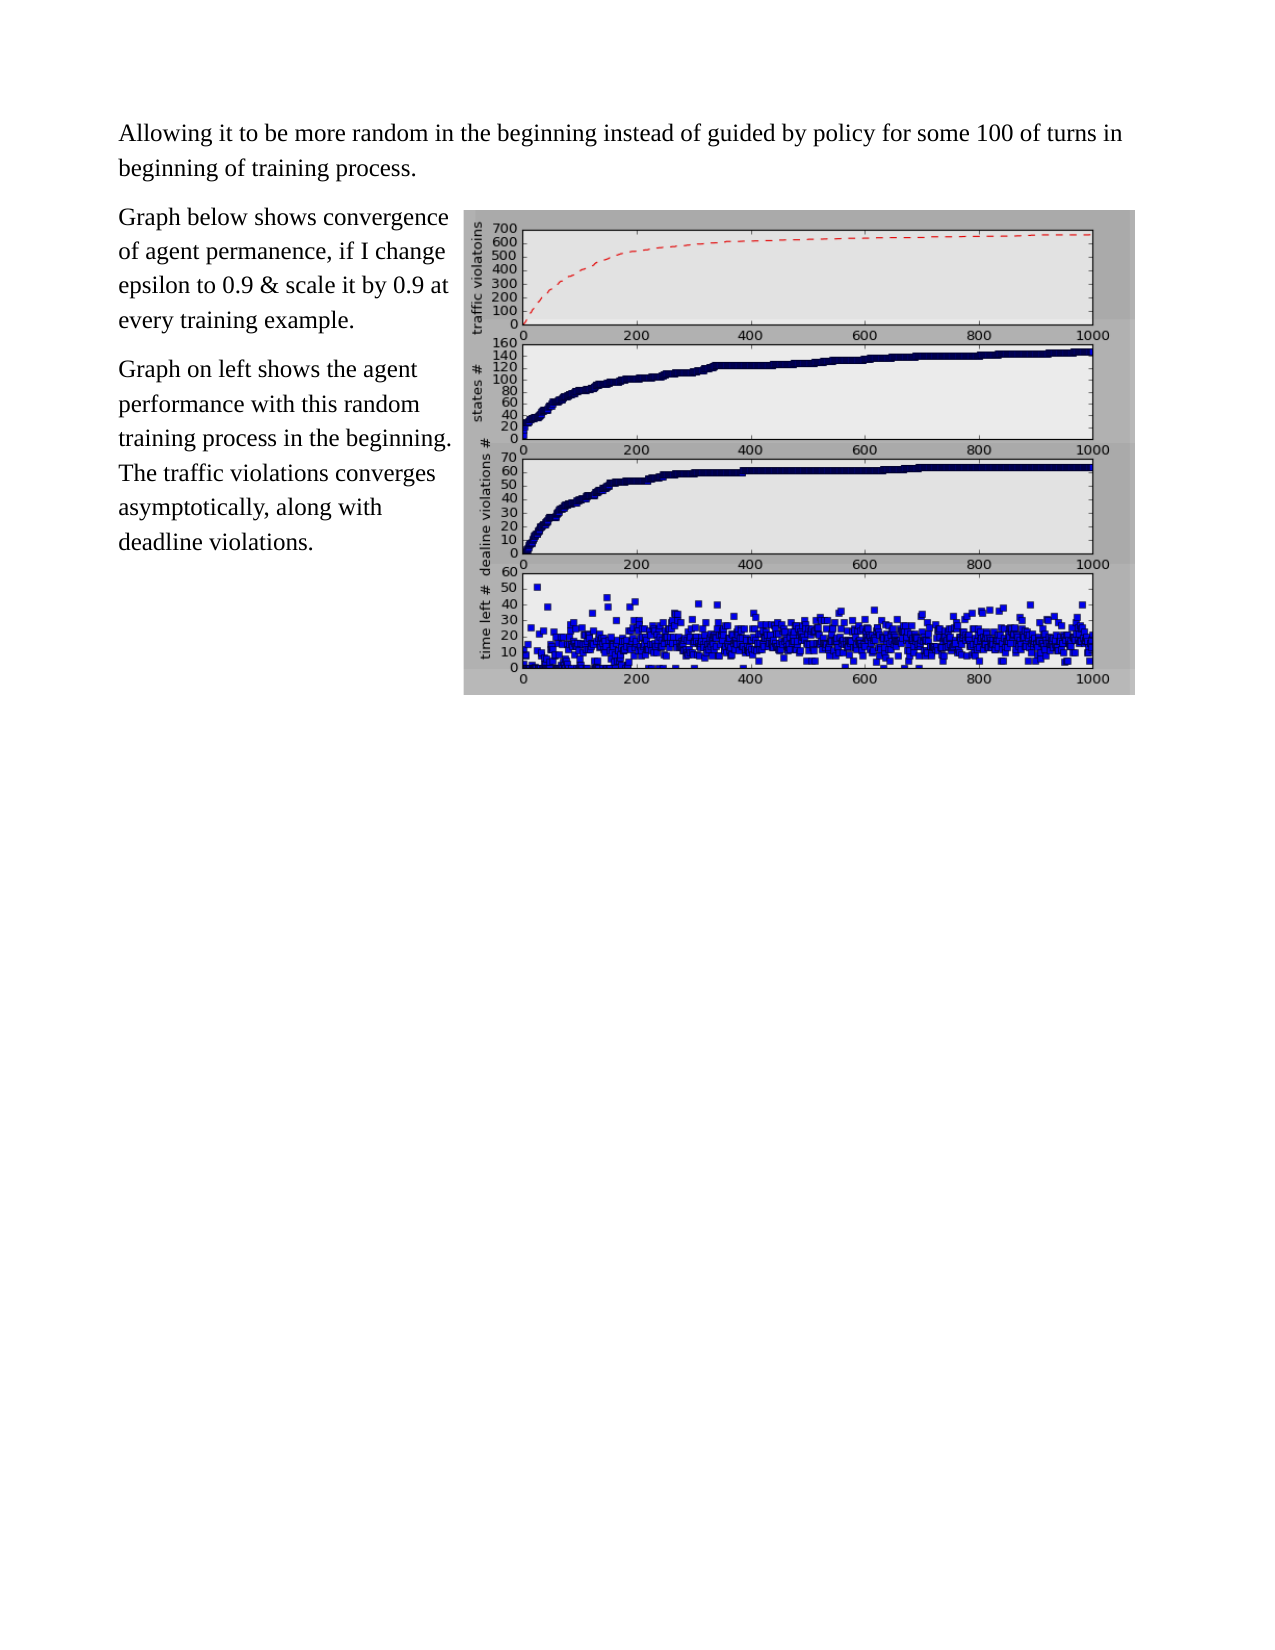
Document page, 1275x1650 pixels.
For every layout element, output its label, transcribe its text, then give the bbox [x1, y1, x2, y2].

text Graph below shows convergence of agent permanence, if I change epsilon to 0.9 & scale it by 0.9 at every training example. [118, 202, 1157, 334]
text Allowing it to be more random in the beginning instead of guided by policy for some 100 of turns in beginning of training process. [118, 118, 1157, 181]
text Graph on left shows the agent performance with this random training process in the beginning. The traffic violations converges asymptotically, along with deadline violations. [118, 354, 463, 555]
picture [463, 210, 1135, 695]
text [1135, 354, 1157, 555]
